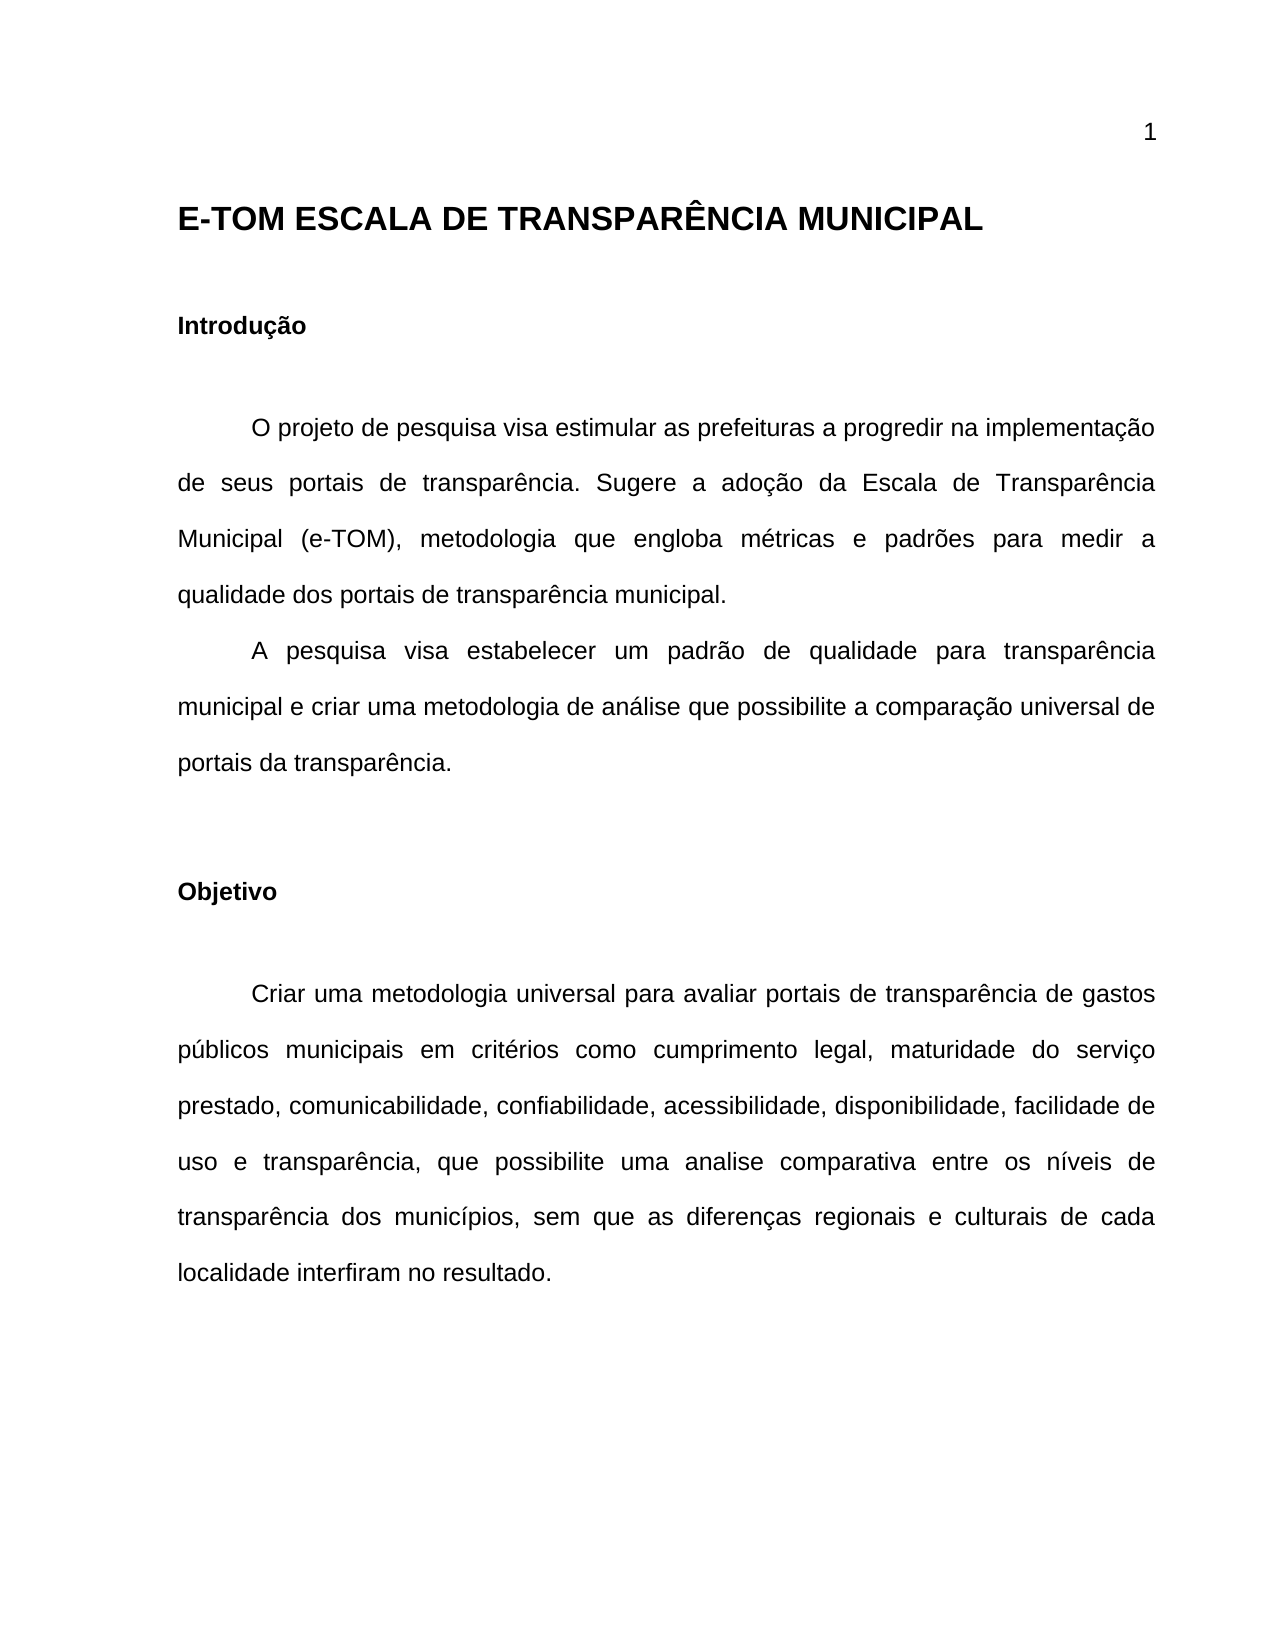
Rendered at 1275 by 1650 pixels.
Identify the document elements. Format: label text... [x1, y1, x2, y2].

subtitle E-TOM Escala de Transparência Municipal [177, 200, 1157, 238]
subtitle Objetivo [177, 878, 1157, 906]
text O projeto de pesquisa visa estimular as prefeituras a progredir na implementação de seus portais de transparência. Sugere a adoção da Escala de Transparência Municipal (e-TOM), metodologia que engloba métricas e padrões para medir a qualidade dos portais de transparência municipal. [177, 413, 1157, 609]
text A pesquisa visa estabelecer um padrão de qualidade para transparência municipal e criar uma metodologia de análise que possibilite a comparação universal de portais da transparência. [177, 637, 1157, 776]
text Criar uma metodologia universal para avaliar portais de transparência de gastos públicos municipais em critérios como cumprimento legal, maturidade do serviço prestado, comunicabilidade, confiabilidade, acessibilidade, disponibilidade, facilidade de uso e transparência, que possibilite uma analise comparativa entre os níveis de transparência dos municípios, sem que as diferenças regionais e culturais de cada localidade interfiram no resultado. [177, 980, 1157, 1287]
subtitle Introdução [177, 312, 1157, 339]
